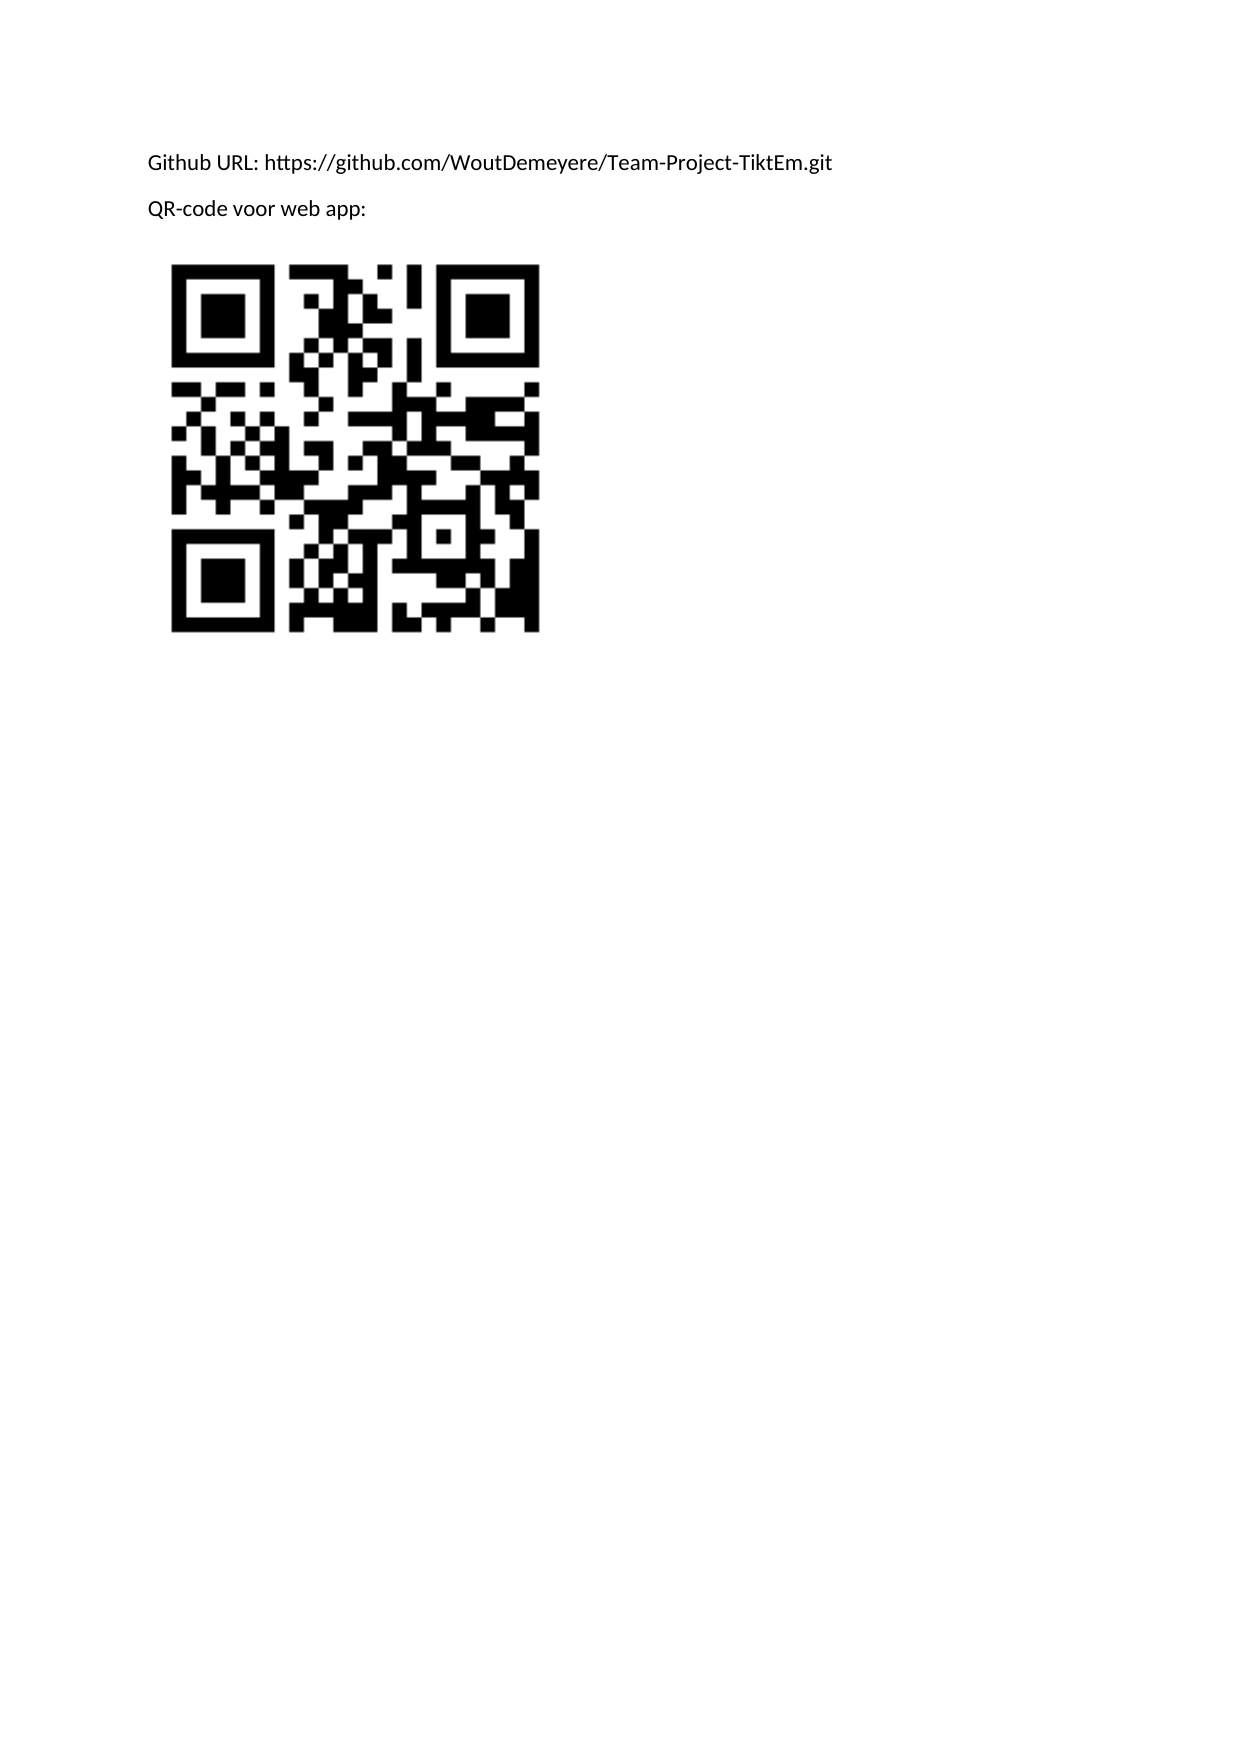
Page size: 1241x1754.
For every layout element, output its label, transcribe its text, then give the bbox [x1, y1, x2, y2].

text Github URL: https://github.com/WoutDemeyere/Team-Project-TiktEm.git [148, 148, 1093, 176]
text QR-code voor web app: [148, 194, 1093, 222]
